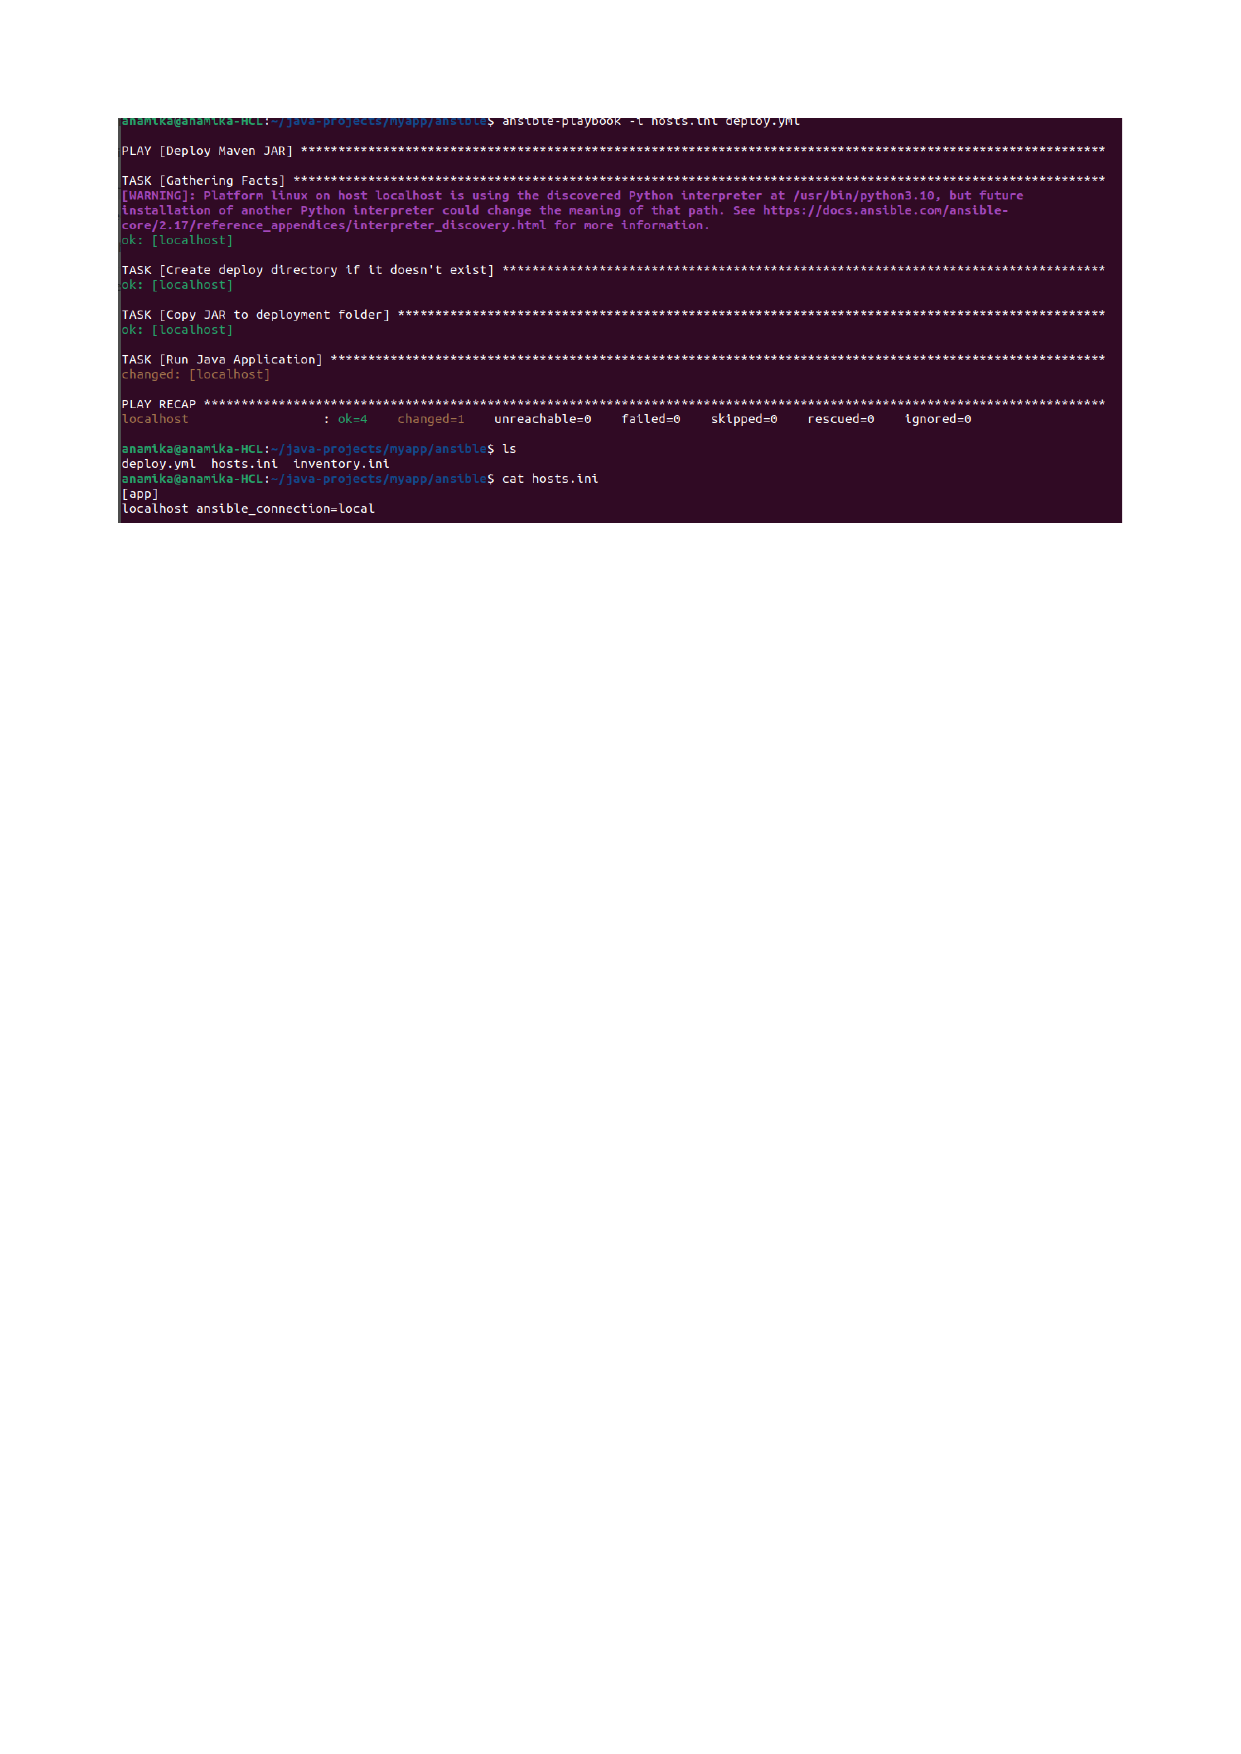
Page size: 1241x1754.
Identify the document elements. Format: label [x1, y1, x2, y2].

picture [118, 118, 1123, 523]
